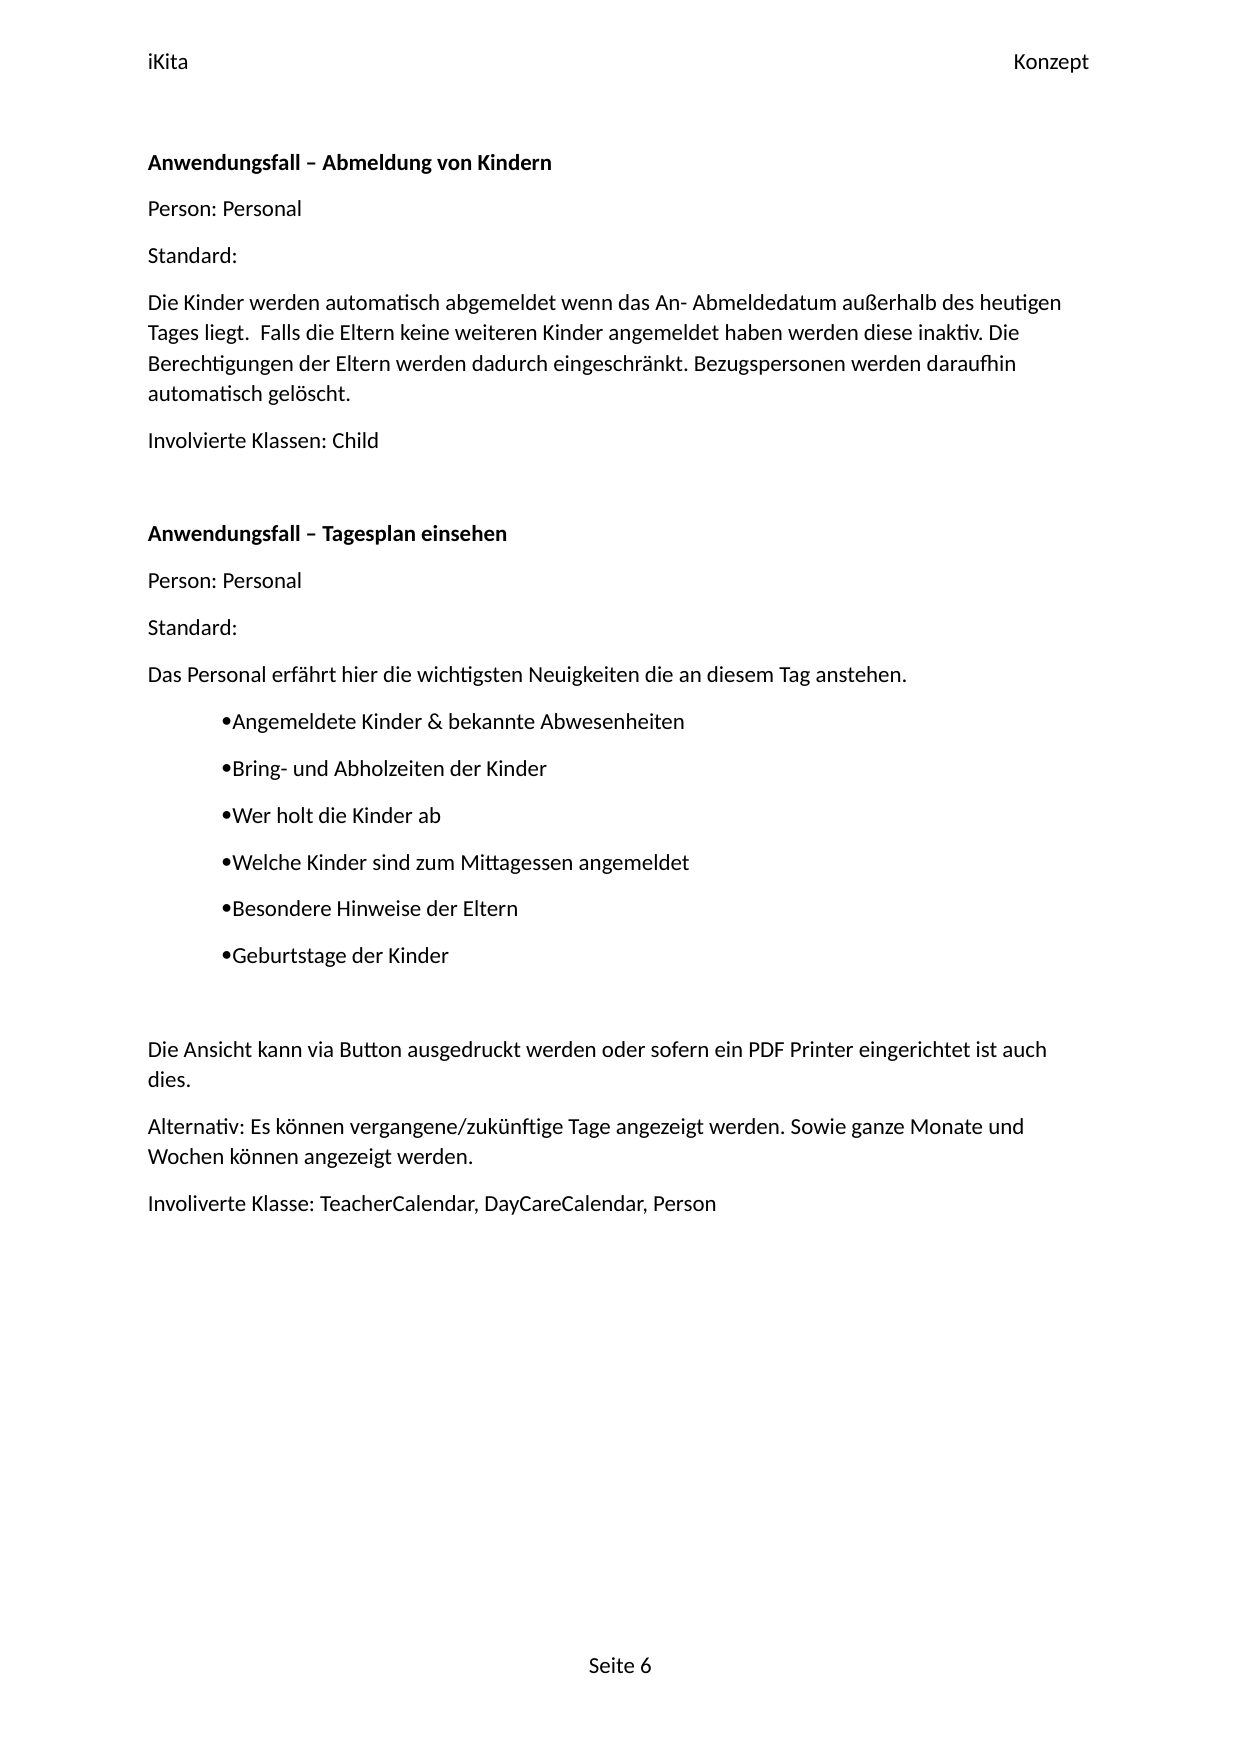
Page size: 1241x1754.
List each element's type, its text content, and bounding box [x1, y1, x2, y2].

list Geburtstage der Kinder [148, 941, 1093, 969]
text Anwendungsfall – Tagesplan einsehen [148, 519, 1093, 547]
text Die Ansicht kann via Button ausgedruckt werden oder sofern ein PDF Printer eingerichtet ist auch dies. [148, 1035, 1093, 1093]
list Besondere Hinweise der Eltern [148, 894, 1093, 922]
text Involvierte Klassen: Child [148, 426, 1093, 454]
list Bring- und Abholzeiten der Kinder [148, 754, 1093, 782]
text Person: Personal [148, 566, 1093, 594]
text Alternativ: Es können vergangene/zukünftige Tage angezeigt werden. Sowie ganze Monate und Wochen können angezeigt werden. [148, 1112, 1093, 1170]
list Welche Kinder sind zum Mittagessen angemeldet [148, 848, 1093, 876]
text Die Kinder werden automatisch abgemeldet wenn das An- Abmeldedatum außerhalb des heutigen Tages liegt. Falls die Eltern keine weiteren Kinder angemeldet haben werden diese inaktiv. Die Berechtigungen der Eltern werden dadurch eingeschränkt. Bezugspersonen werden daraufhin automatisch gelöscht. [148, 288, 1093, 407]
text Standard: [148, 241, 1093, 269]
text Anwendungsfall – Abmeldung von Kindern [148, 148, 1093, 176]
text Das Personal erfährt hier die wichtigsten Neuigkeiten die an diesem Tag anstehen. [148, 660, 1093, 688]
text Standard: [148, 613, 1093, 641]
text Person: Personal [148, 194, 1093, 222]
list Angemeldete Kinder & bekannte Abwesenheiten [148, 707, 1093, 735]
text Involiverte Klasse: TeacherCalendar, DayCareCalendar, Person [148, 1189, 1093, 1217]
list Wer holt die Kinder ab [148, 801, 1093, 829]
